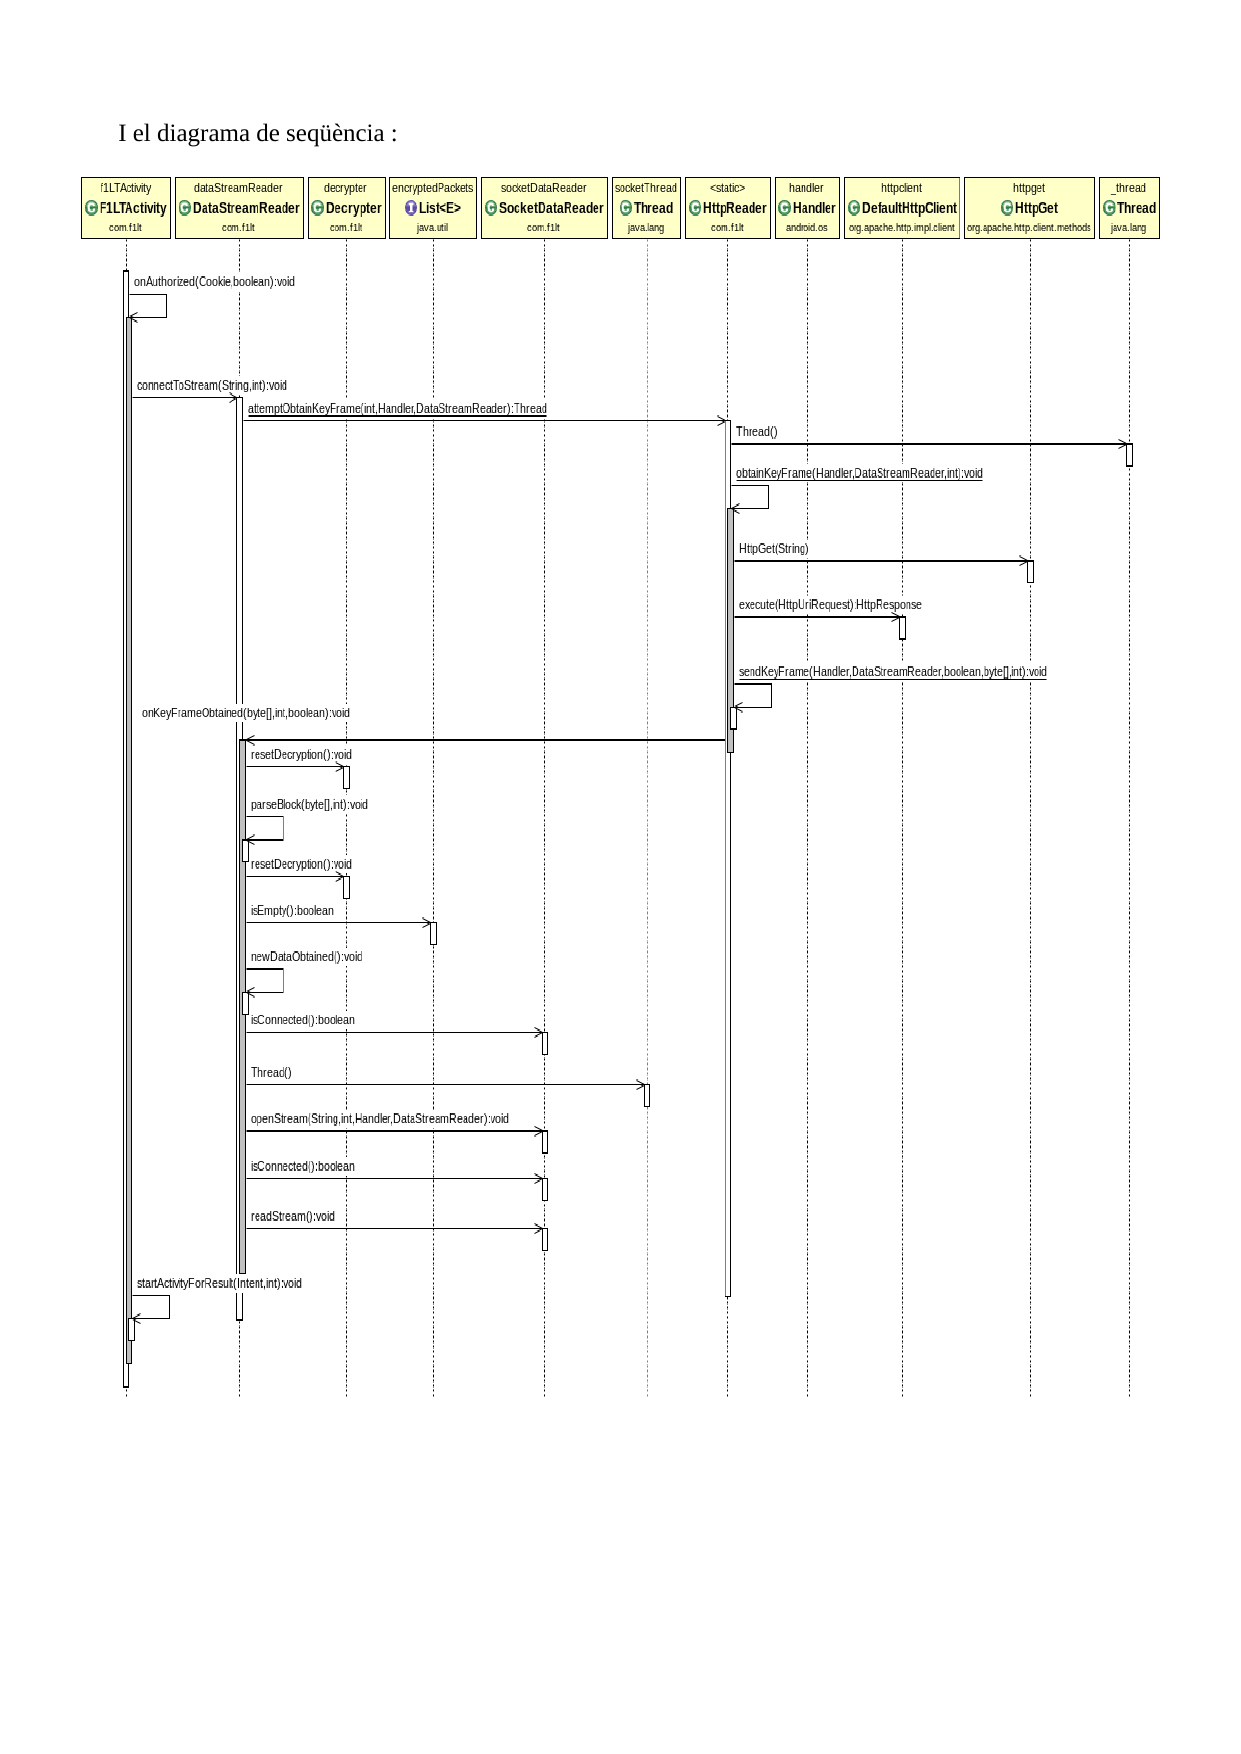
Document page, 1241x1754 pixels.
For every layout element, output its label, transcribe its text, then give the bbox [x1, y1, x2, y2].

picture [76, 171, 1168, 1399]
text I el diagrama de seqüència : [118, 118, 1122, 147]
